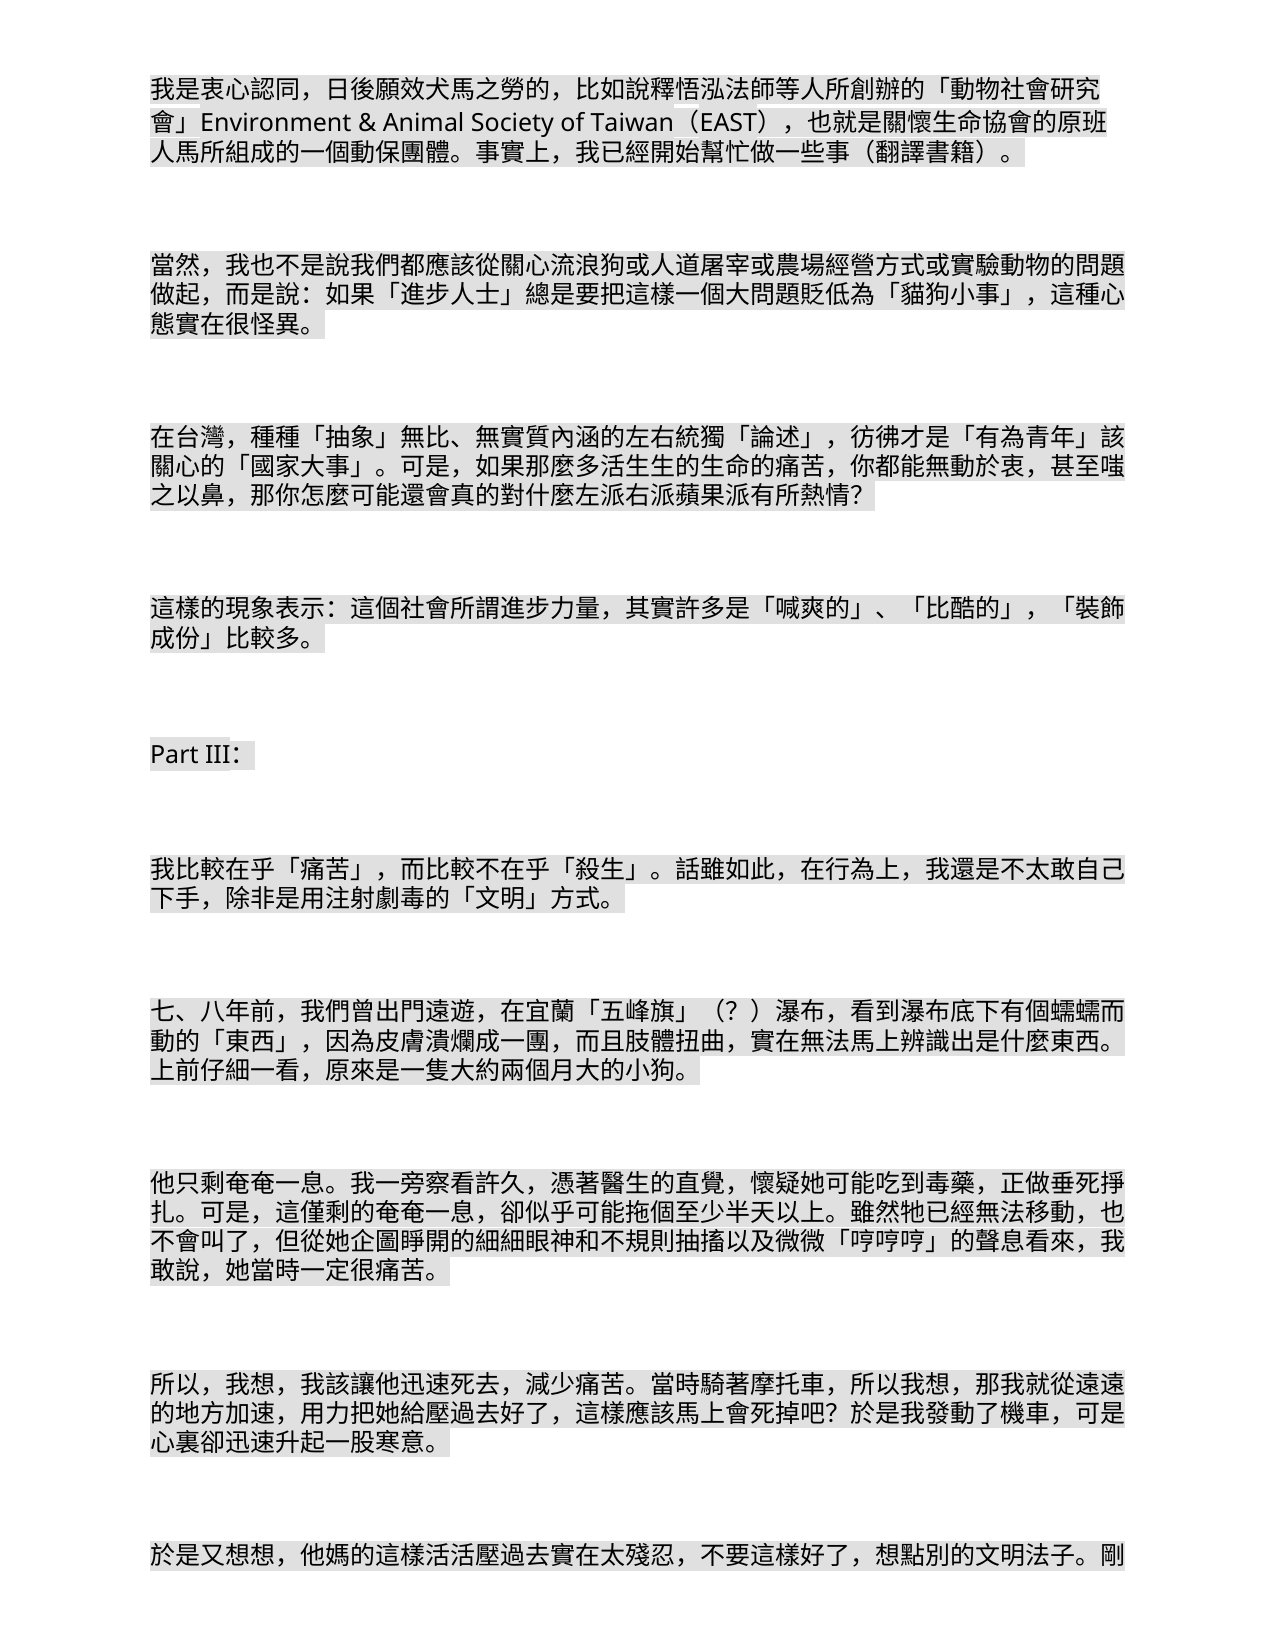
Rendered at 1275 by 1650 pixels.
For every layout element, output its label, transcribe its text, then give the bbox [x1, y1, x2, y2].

text Part III： [150, 737, 1125, 771]
text 七、八年前，我們曾出門遠遊，在宜蘭「五峰旗」（？）瀑布，看到瀑布底下有個蠕蠕而動的「東西」，因為皮膚潰爛成一團，而且肢體扭曲，實在無法馬上辨識出是什麼東西。上前仔細一看，原來是一隻大約兩個月大的小狗。 [150, 997, 1125, 1085]
text 於是又想想，他媽的這樣活活壓過去實在太殘忍，不要這樣好了，想點別的文明法子。剛 [150, 1541, 1125, 1571]
text 當然，我也不是說我們都應該從關心流浪狗或人道屠宰或農場經營方式或實驗動物的問題做起，而是說：如果「進步人士」總是要把這樣一個大問題貶低為「貓狗小事」，這種心態實在很怪異。 [150, 251, 1125, 339]
text 我是衷心認同，日後願效犬馬之勞的，比如說釋悟泓法師等人所創辦的「動物社會研究會」Environment & Animal Society of Taiwan（EAST），也就是關懷生命協會的原班人馬所組成的一個動保團體。事實上，我已經開始幫忙做一些事（翻譯書籍）。 [150, 75, 1125, 167]
text 我比較在乎「痛苦」，而比較不在乎「殺生」。話雖如此，在行為上，我還是不太敢自己下手，除非是用注射劇毒的「文明」方式。 [150, 855, 1125, 913]
text 這樣的現象表示：這個社會所謂進步力量，其實許多是「喊爽的」、「比酷的」，「裝飾成份」比較多。 [150, 594, 1125, 653]
text 在台灣，種種「抽象」無比、無實質內涵的左右統獨「論述」，彷彿才是「有為青年」該關心的「國家大事」。可是，如果那麼多活生生的生命的痛苦，你都能無動於衷，甚至嗤之以鼻，那你怎麼可能還會真的對什麼左派右派蘋果派有所熱情？ [150, 423, 1125, 511]
text 他只剩奄奄一息。我一旁察看許久，憑著醫生的直覺，懷疑她可能吃到毒藥，正做垂死掙扎。可是，這僅剩的奄奄一息，卻似乎可能拖個至少半天以上。雖然牠已經無法移動，也不會叫了，但從她企圖睜開的細細眼神和不規則抽搐以及微微「哼哼哼」的聲息看來，我敢說，她當時一定很痛苦。 [150, 1169, 1125, 1286]
text 所以，我想，我該讓他迅速死去，減少痛苦。當時騎著摩托車，所以我想，那我就從遠遠的地方加速，用力把她給壓過去好了，這樣應該馬上會死掉吧？於是我發動了機車，可是心裏卻迅速升起一股寒意。 [150, 1370, 1125, 1457]
